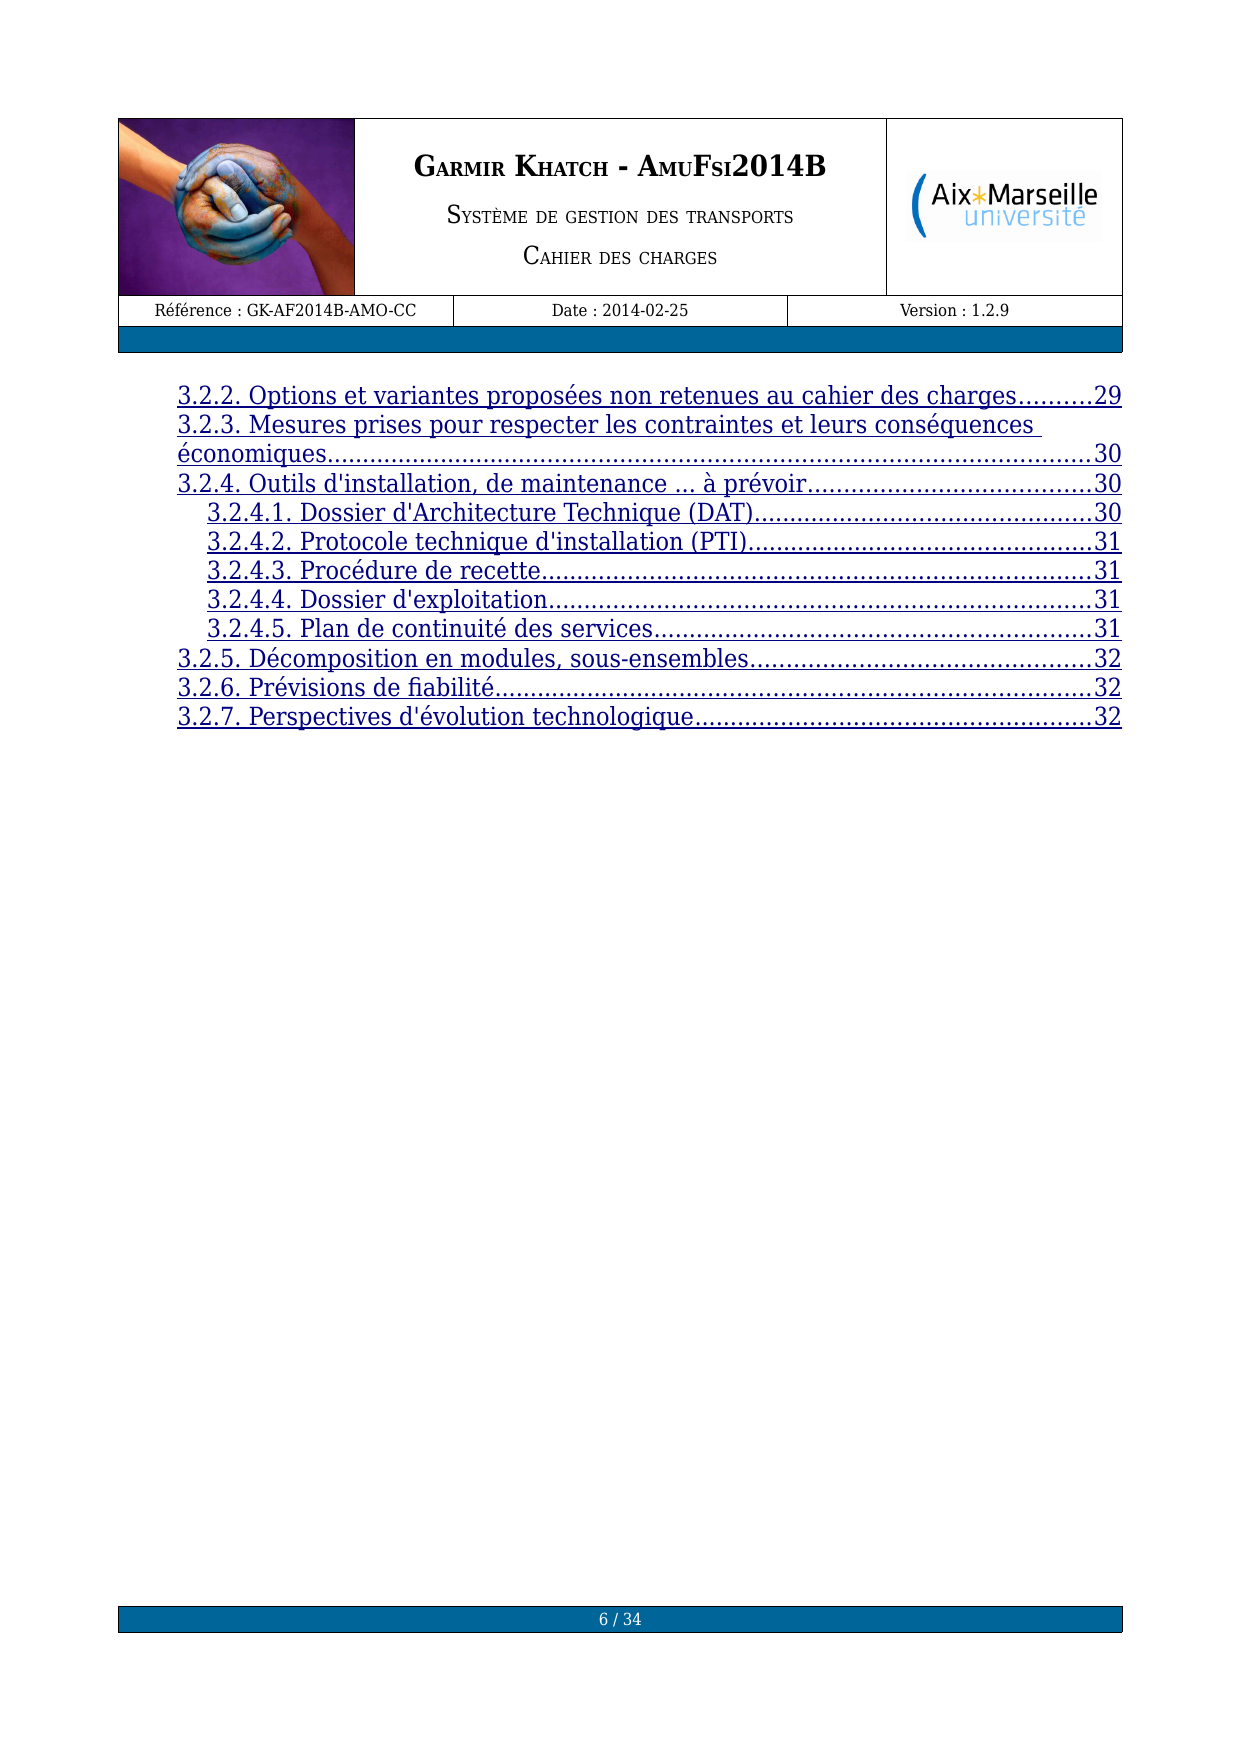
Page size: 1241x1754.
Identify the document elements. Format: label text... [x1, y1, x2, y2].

text 3.2.4.4. Dossier d'exploitation 31 [207, 585, 1122, 611]
picture [887, 126, 1122, 288]
text 3.2.4.1. Dossier d'Architecture Technique (DAT) 30 [207, 498, 1122, 523]
text 3.2.3. Mesures prises pour respecter les contraintes et leurs conséquences économiques 30 [177, 410, 1122, 465]
text 3.2.7. Perspectives d'évolution technologique 32 [177, 702, 1122, 727]
text 3.2.4. Outils d'installation, de maintenance ... à prévoir 30 [177, 469, 1122, 494]
text 3.2.4.2. Protocole technique d'installation (PTI) 31 [207, 527, 1122, 552]
picture [119, 119, 354, 295]
text 3.2.5. Décomposition en modules, sous-ensembles 32 [177, 644, 1122, 669]
text 3.2.6. Prévisions de fiabilité 32 [177, 673, 1122, 698]
text 3.2.4.3. Procédure de recette 31 [207, 556, 1122, 581]
text 3.2.2. Options et variantes proposées non retenues au cahier des charges 29 [177, 381, 1122, 406]
text 3.2.4.5. Plan de continuité des services 31 [207, 614, 1122, 640]
